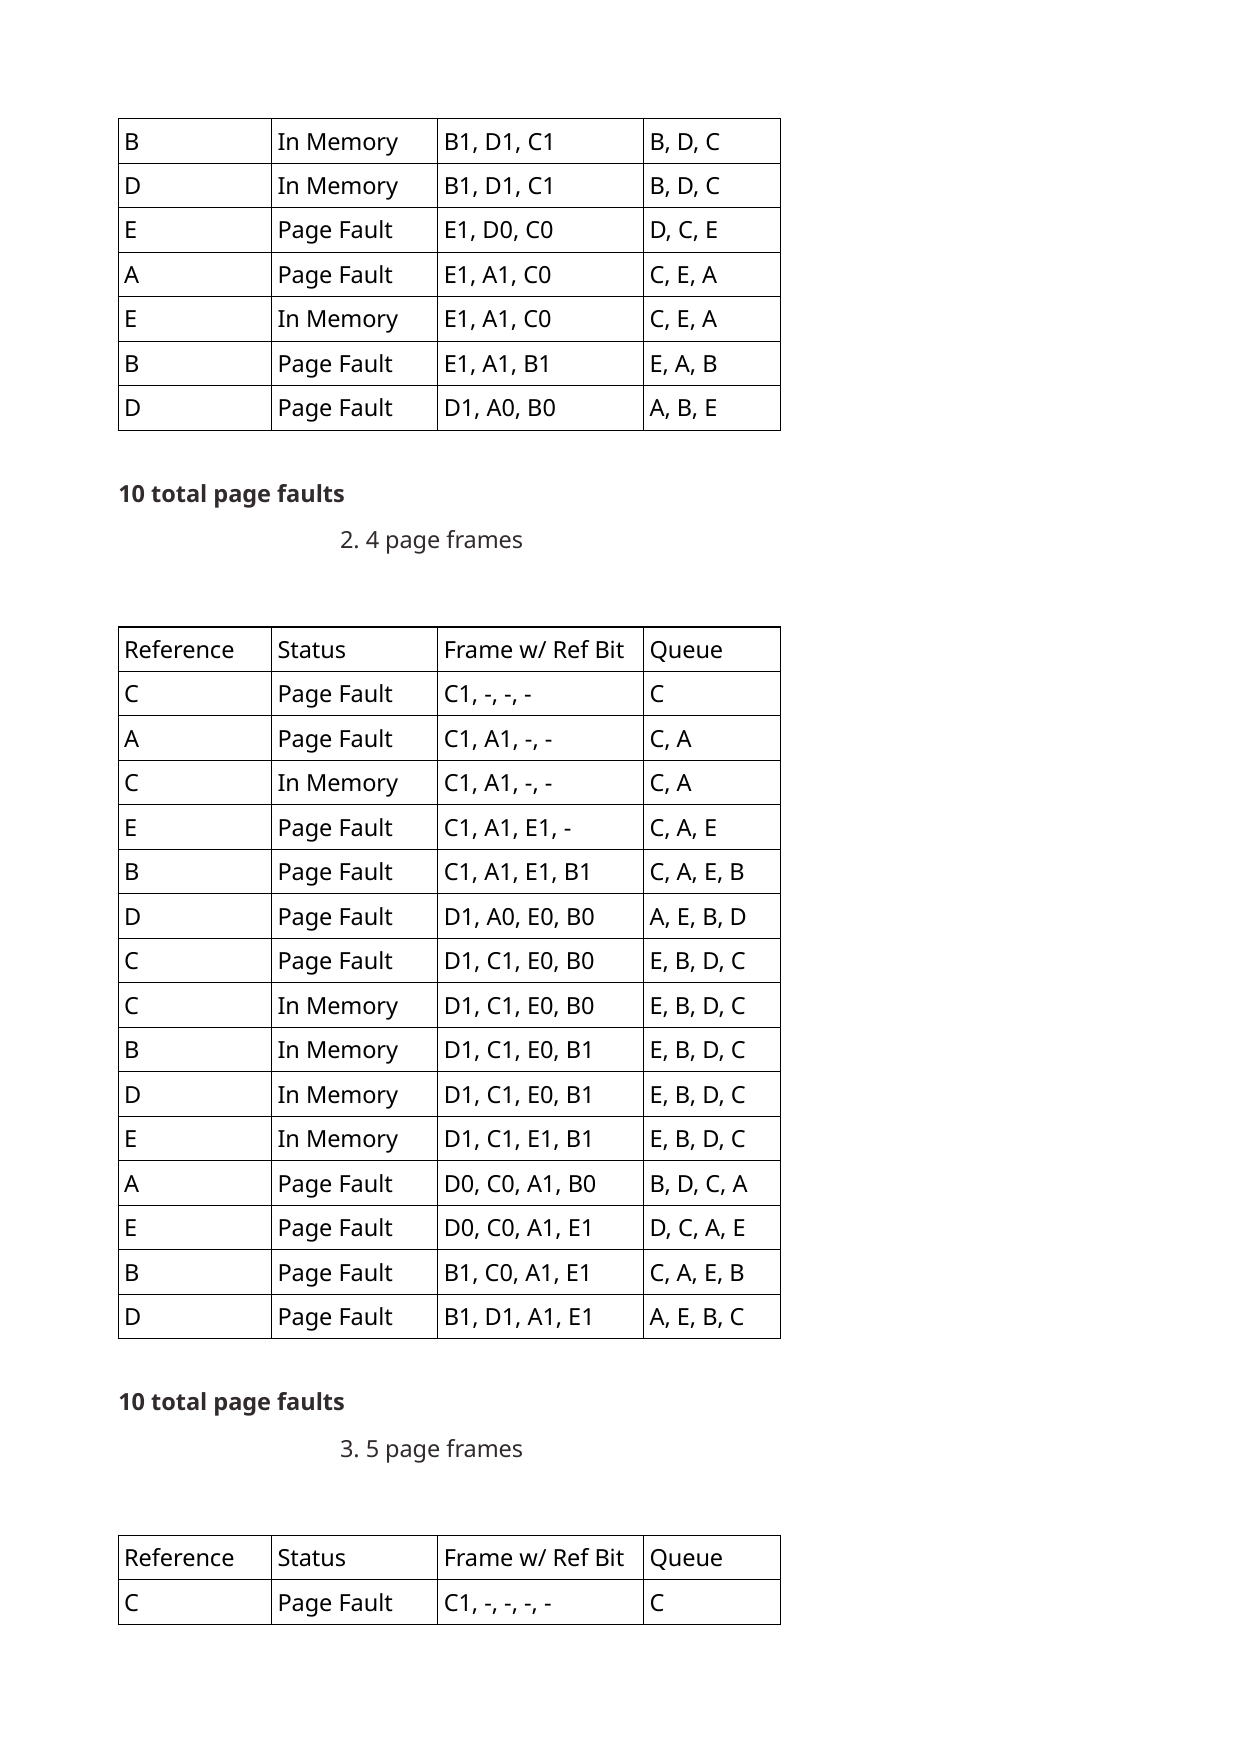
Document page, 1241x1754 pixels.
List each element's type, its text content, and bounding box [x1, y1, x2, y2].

table_cell A [119, 716, 271, 760]
table_cell D [119, 894, 271, 938]
table_cell C1, A1, E1, B1 [438, 850, 643, 893]
table_cell Page Fault [272, 208, 437, 252]
table_cell C, A, E, B [644, 850, 780, 893]
table_cell In Memory [272, 119, 437, 163]
table_cell B [119, 1028, 271, 1071]
table_cell E1, D0, C0 [438, 208, 643, 252]
table_cell Page Fault [272, 805, 437, 849]
table_cell D0, C0, A1, E1 [438, 1206, 643, 1249]
table_cell Page Fault [272, 342, 437, 385]
table_header Queue [644, 1536, 780, 1579]
table_cell B, D, C [644, 164, 780, 207]
table_cell C [119, 672, 271, 715]
table_cell C [119, 1580, 271, 1624]
table_cell Page Fault [272, 850, 437, 893]
table_header Queue [644, 628, 780, 671]
table_cell C, E, A [644, 297, 780, 341]
table_cell E, B, D, C [644, 939, 780, 982]
table_cell C, A [644, 716, 780, 760]
table_cell Page Fault [272, 1295, 437, 1338]
table_cell Page Fault [272, 386, 437, 429]
table_cell E [119, 1206, 271, 1249]
table_cell E, A, B [644, 342, 780, 385]
table_cell B [119, 342, 271, 385]
table_cell C, A, E, B [644, 1250, 780, 1293]
table_cell Page Fault [272, 716, 437, 760]
table_header Status [272, 628, 437, 671]
table_cell E1, A1, B1 [438, 342, 643, 385]
table_cell E [119, 208, 271, 252]
table_cell E, B, D, C [644, 1072, 780, 1116]
table_cell D [119, 1072, 271, 1116]
table_cell E [119, 805, 271, 849]
table_cell D [119, 164, 271, 207]
table_cell D, C, E [644, 208, 780, 252]
table_cell C [119, 939, 271, 982]
table_cell Page Fault [272, 894, 437, 938]
table_cell Page Fault [272, 1250, 437, 1293]
table_header Reference [119, 1536, 271, 1579]
table_cell D [119, 386, 271, 429]
table_cell E [119, 297, 271, 341]
table_cell B [119, 1250, 271, 1293]
table_cell D1, C1, E0, B1 [438, 1072, 643, 1116]
table_cell C1, A1, -, - [438, 716, 643, 760]
table_cell B [119, 119, 271, 163]
table_cell C1, A1, E1, - [438, 805, 643, 849]
table_cell C [119, 983, 271, 1027]
table_cell B1, D1, C1 [438, 164, 643, 207]
list 3. 5 page frames [118, 1432, 1122, 1464]
table_cell D1, C1, E0, B0 [438, 983, 643, 1027]
text 10 total page faults [118, 1386, 1122, 1418]
table_cell C, A [644, 761, 780, 804]
table_cell D [119, 1295, 271, 1338]
table_cell Page Fault [272, 1206, 437, 1249]
table_cell In Memory [272, 1072, 437, 1116]
table_cell A, B, E [644, 386, 780, 429]
table_cell In Memory [272, 1028, 437, 1071]
table_cell B1, C0, A1, E1 [438, 1250, 643, 1293]
table_cell A [119, 253, 271, 296]
table_cell C, A, E [644, 805, 780, 849]
table_cell C, E, A [644, 253, 780, 296]
table_cell A [119, 1161, 271, 1204]
table_cell D1, C1, E0, B1 [438, 1028, 643, 1071]
table_cell D1, C1, E1, B1 [438, 1117, 643, 1160]
text 10 total page faults [118, 477, 1122, 509]
table_cell D, C, A, E [644, 1206, 780, 1249]
table_cell E1, A1, C0 [438, 253, 643, 296]
table_cell B1, D1, A1, E1 [438, 1295, 643, 1338]
table_cell Page Fault [272, 1580, 437, 1624]
table_cell B [119, 850, 271, 893]
table_cell D1, A0, E0, B0 [438, 894, 643, 938]
table_cell In Memory [272, 983, 437, 1027]
table_cell E [119, 1117, 271, 1160]
table_cell In Memory [272, 297, 437, 341]
table_cell A, E, B, C [644, 1295, 780, 1338]
table_cell E, B, D, C [644, 1028, 780, 1071]
table_cell Page Fault [272, 1161, 437, 1204]
table_cell In Memory [272, 164, 437, 207]
table_cell Page Fault [272, 672, 437, 715]
table_cell C [644, 672, 780, 715]
table_cell Page Fault [272, 253, 437, 296]
table_cell D0, C0, A1, B0 [438, 1161, 643, 1204]
table_header Frame w/ Ref Bit [438, 628, 643, 671]
table_cell Page Fault [272, 939, 437, 982]
table_cell C1, A1, -, - [438, 761, 643, 804]
table_cell D1, A0, B0 [438, 386, 643, 429]
table_cell C [644, 1580, 780, 1624]
table_cell C1, -, -, - [438, 672, 643, 715]
table_header Reference [119, 628, 271, 671]
table_cell A, E, B, D [644, 894, 780, 938]
table_cell In Memory [272, 761, 437, 804]
list 2. 4 page frames [118, 524, 1122, 556]
table_cell E, B, D, C [644, 1117, 780, 1160]
table_header Frame w/ Ref Bit [438, 1536, 643, 1579]
table_cell D1, C1, E0, B0 [438, 939, 643, 982]
table_cell E, B, D, C [644, 983, 780, 1027]
table_cell In Memory [272, 1117, 437, 1160]
table_cell B1, D1, C1 [438, 119, 643, 163]
table_cell B, D, C [644, 119, 780, 163]
table_cell C [119, 761, 271, 804]
table_cell C1, -, -, -, - [438, 1580, 643, 1624]
table_header Status [272, 1536, 437, 1579]
table_cell E1, A1, C0 [438, 297, 643, 341]
table_cell B, D, C, A [644, 1161, 780, 1204]
